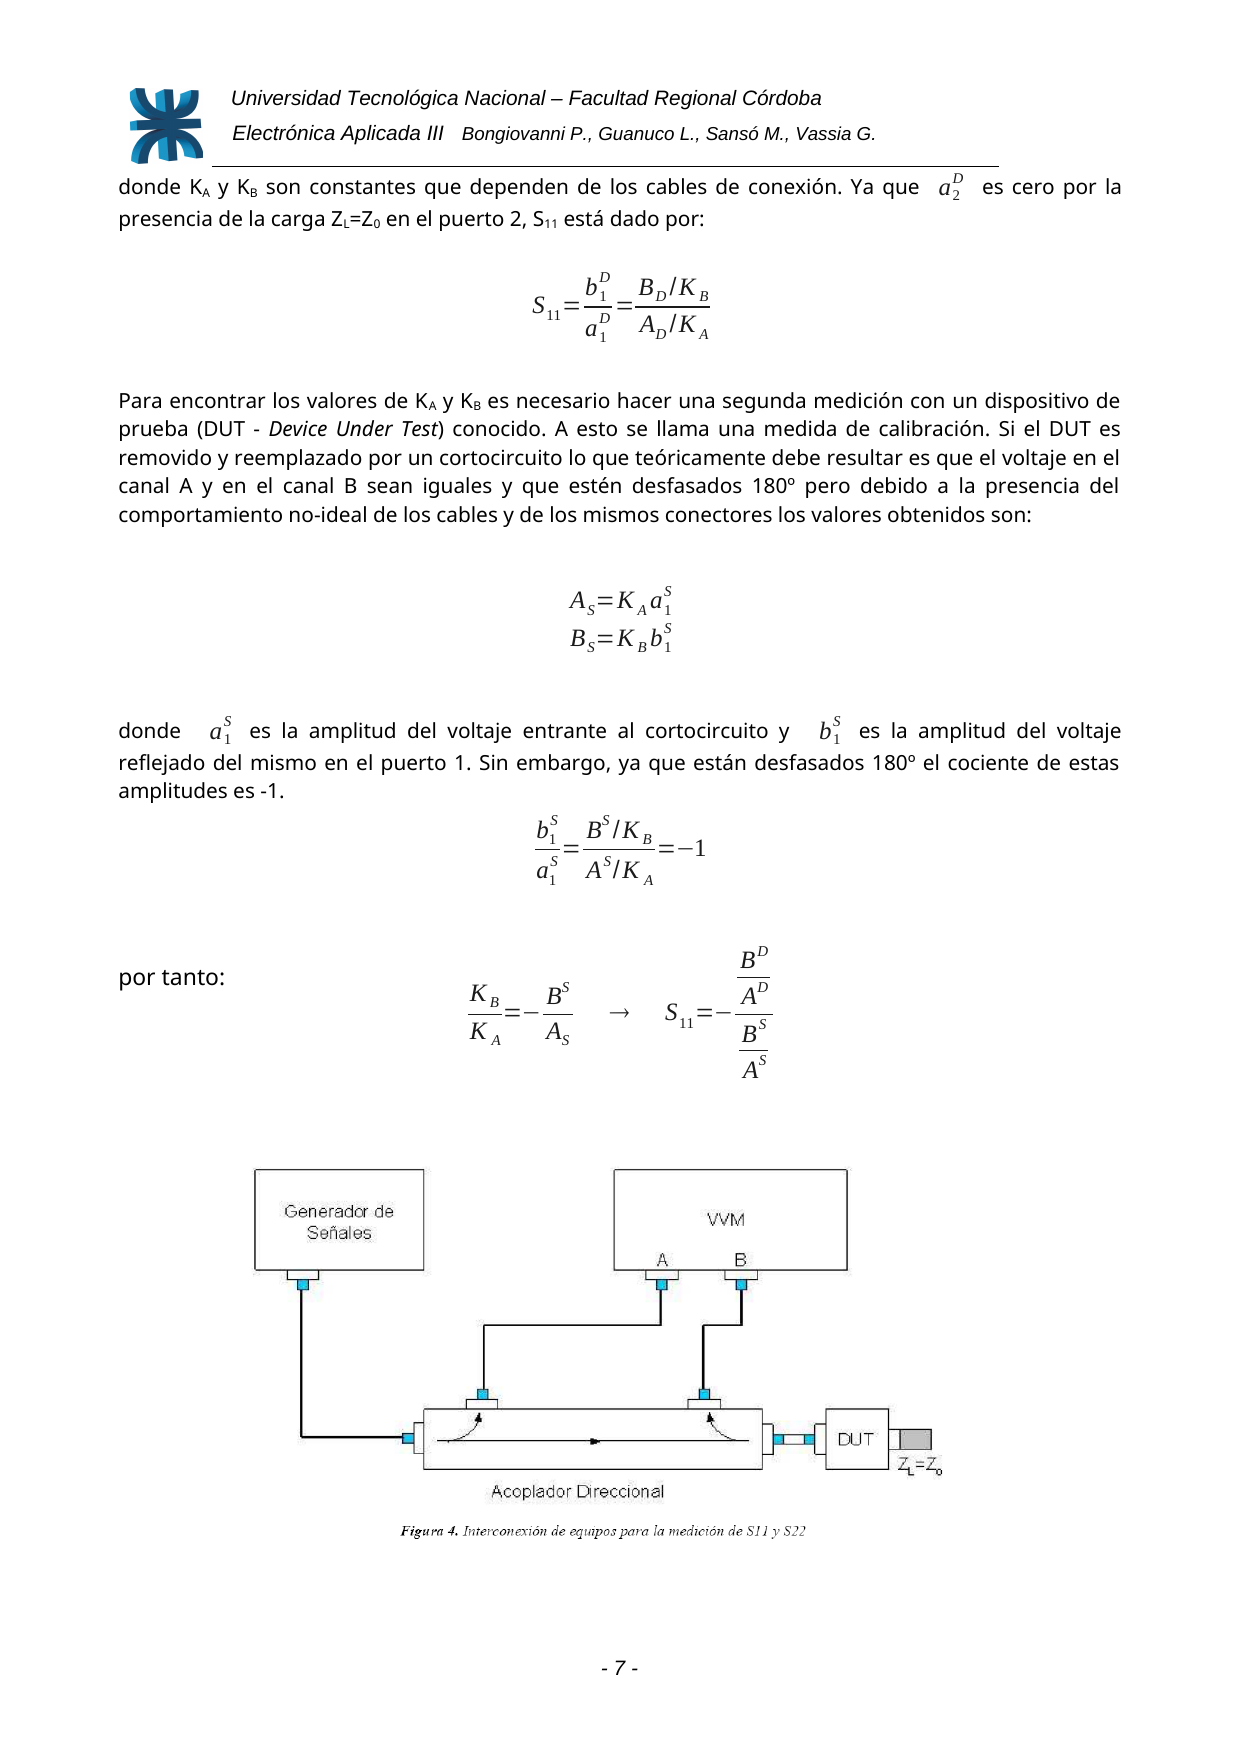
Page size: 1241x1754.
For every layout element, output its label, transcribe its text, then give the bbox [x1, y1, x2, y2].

picture [129, 88, 203, 164]
text donde es la amplitud del voltaje entrante al cortocircuito y es la amplitud del voltaje reflejado del mismo en el puerto 1. Sin embargo, ya que están desfasados 180º el cociente de estas amplitudes es -1. [118, 713, 1122, 805]
text Para encontrar los valores de KA y KB es necesario hacer una segunda medición con un dispositivo de prueba (DUT - Device Under Test) conocido. A esto se llama una medida de calibración. Si el DUT es removido y reemplazado por un cortocircuito lo que teóricamente debe resultar es que el voltaje en el canal A y en el canal B sean iguales y que estén desfasados 180º pero debido a la presencia del comportamiento no-ideal de los cables y de los mismos conectores los valores obtenidos son: [118, 386, 1122, 528]
text por tanto: [118, 961, 1122, 992]
text donde KA y KB son constantes que dependen de los cables de conexión. Ya quees cero por la presencia de la carga ZL=Z0 en el puerto 2, S11 está dado por: [118, 169, 1122, 233]
